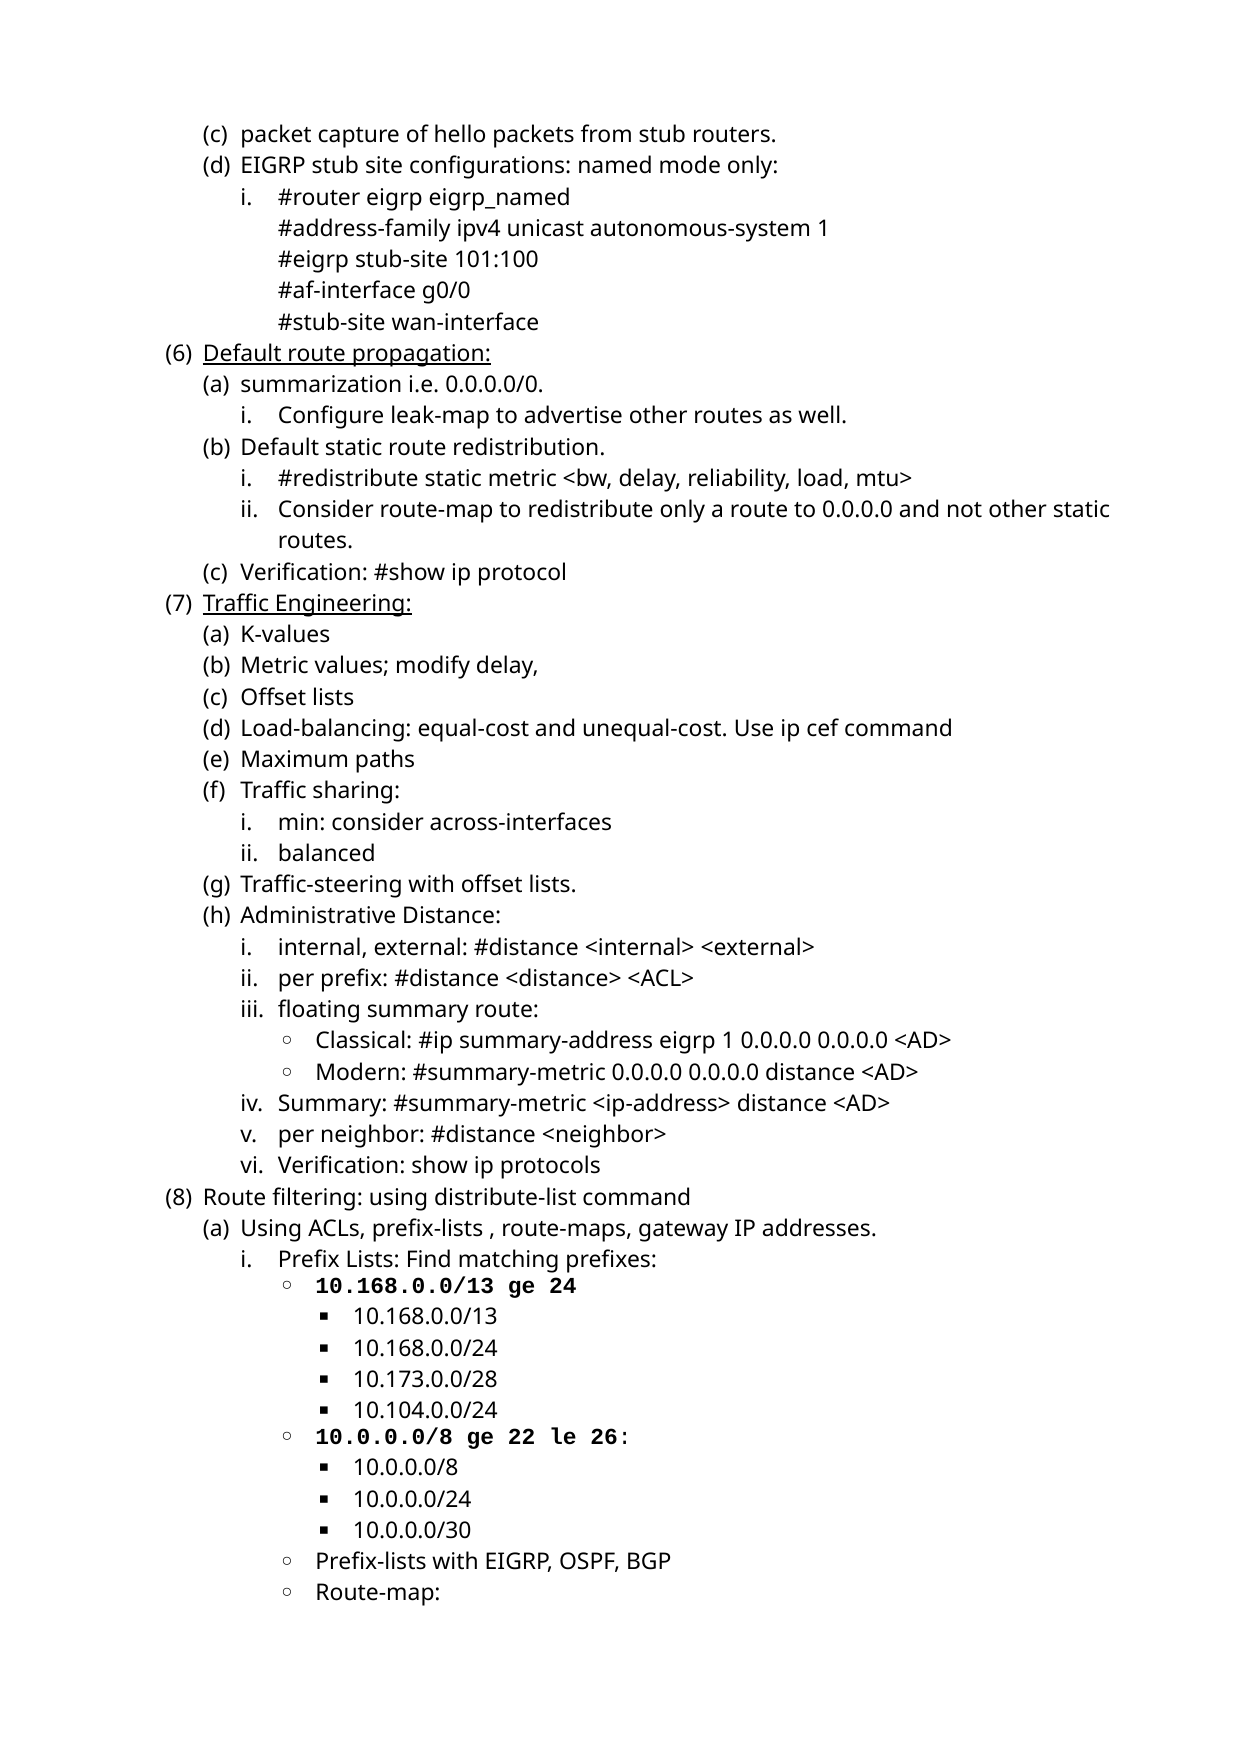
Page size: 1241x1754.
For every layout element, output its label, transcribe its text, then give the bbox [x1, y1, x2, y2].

list Classical: #ip summary-address eigrp 1 0.0.0.0 0.0.0.0 <AD> [278, 1024, 1182, 1056]
list Default static route redistribution. [203, 431, 1182, 462]
list floating summary route: [240, 993, 1182, 1024]
list Consider route-map to redistribute only a route to 0.0.0.0 and not other static routes. [240, 493, 1182, 556]
list per neighbor: #distance <neighbor> [240, 1118, 1182, 1149]
list 10.0.0.0/8 [315, 1451, 1182, 1482]
list 10.104.0.0/24 [315, 1394, 1182, 1425]
list 10.0.0.0/24 [315, 1482, 1182, 1514]
list Offset lists [203, 681, 1182, 712]
list #router eigrp eigrp_named #address-family ipv4 unicast autonomous-system 1 #eigrp stub-site 101:100 #af-interface g0/0 #stub-site wan-interface [240, 181, 1182, 337]
list per prefix: #distance <distance> <ACL> [240, 962, 1182, 993]
list Administrative Distance: [203, 899, 1182, 931]
list min: consider across-interfaces [240, 806, 1182, 837]
list Route filtering: using distribute-list command [165, 1181, 1182, 1212]
list 10.168.0.0/24 [315, 1332, 1182, 1363]
list packet capture of hello packets from stub routers. [203, 118, 1182, 149]
list Using ACLs, prefix-lists , route-maps, gateway IP addresses. [203, 1212, 1182, 1243]
list Load-balancing: equal-cost and unequal-cost. Use ip cef command [203, 712, 1182, 743]
list Route-map: [278, 1576, 1182, 1607]
list 10.173.0.0/28 [315, 1363, 1182, 1394]
list 10.168.0.0/13 ge 24 [278, 1274, 1182, 1300]
list Maximum paths [203, 743, 1182, 774]
list Traffic-steering with offset lists. [203, 868, 1182, 899]
list balanced [240, 837, 1182, 868]
list 10.0.0.0/8 ge 22 le 26: [278, 1425, 1182, 1451]
list summarization i.e. 0.0.0.0/0. [203, 368, 1182, 399]
list Summary: #summary-metric <ip-address> distance <AD> [240, 1087, 1182, 1118]
list Configure leak-map to advertise other routes as well. [240, 399, 1182, 431]
list Verification: #show ip protocol [203, 556, 1182, 587]
list Default route propagation: [165, 337, 1182, 368]
list Traffic sharing: [203, 774, 1182, 806]
list K-values [203, 618, 1182, 649]
list 10.0.0.0/30 [315, 1514, 1182, 1545]
list #redistribute static metric <bw, delay, reliability, load, mtu> [240, 462, 1182, 493]
list 10.168.0.0/13 [315, 1300, 1182, 1332]
list internal, external: #distance <internal> <external> [240, 931, 1182, 962]
list Prefix-lists with EIGRP, OSPF, BGP [278, 1545, 1182, 1576]
list EIGRP stub site configurations: named mode only: [203, 149, 1182, 181]
list Prefix Lists: Find matching prefixes: [240, 1243, 1182, 1274]
list Verification: show ip protocols [240, 1149, 1182, 1181]
list Traffic Engineering: [165, 587, 1182, 618]
list Metric values; modify delay, [203, 649, 1182, 681]
list Modern: #summary-metric 0.0.0.0 0.0.0.0 distance <AD> [278, 1056, 1182, 1087]
